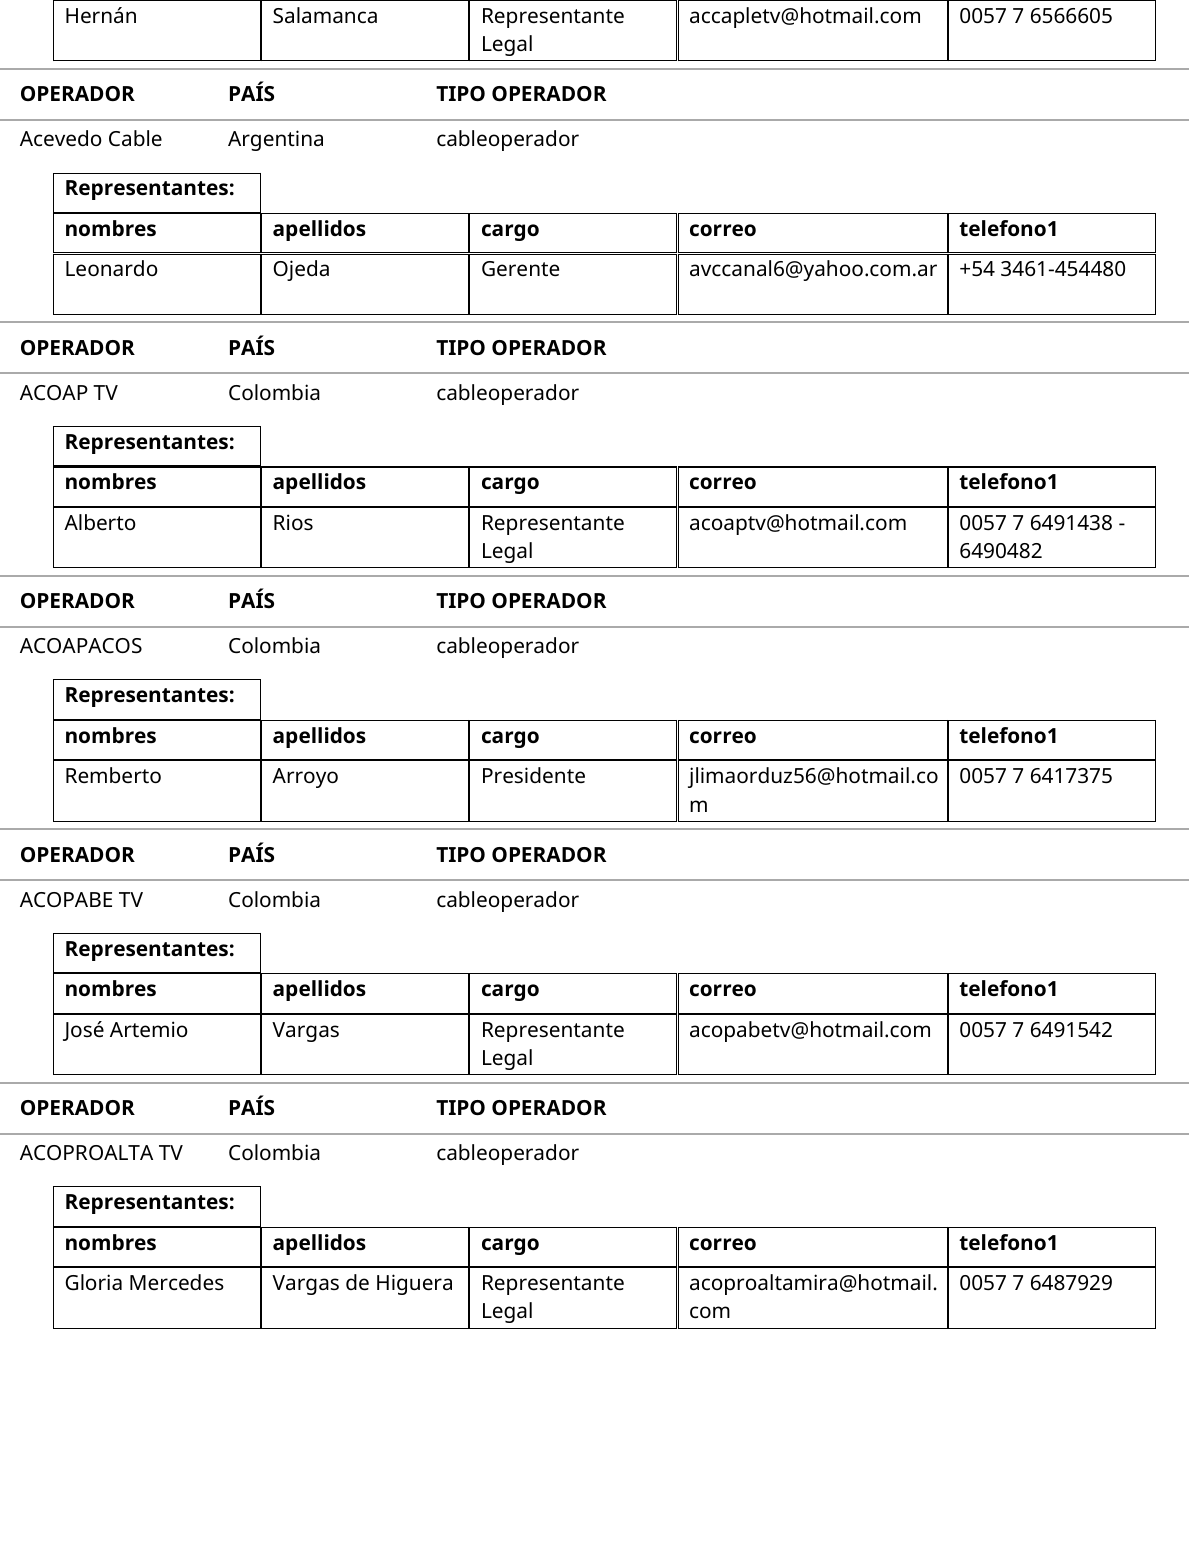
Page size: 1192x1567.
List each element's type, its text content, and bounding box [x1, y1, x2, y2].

table_cell [678, 1138, 948, 1179]
table_cell cargo [470, 974, 676, 1013]
table_cell [20, 973, 53, 1014]
table_cell [678, 885, 948, 925]
table_cell [0, 61, 19, 68]
table_cell TIPO OPERADOR [436, 1093, 644, 1133]
table_cell [644, 672, 677, 679]
table_cell [1156, 1138, 1191, 1179]
table_cell [436, 831, 469, 840]
table_cell [0, 831, 19, 840]
table_cell [469, 173, 644, 213]
table_cell nombres [54, 214, 260, 252]
table_cell [469, 165, 644, 172]
table_cell TIPO OPERADOR [436, 840, 644, 879]
table_cell [1156, 1179, 1191, 1186]
table_header Salamanca [262, 1, 468, 60]
table_cell [644, 1084, 677, 1093]
table_cell [0, 568, 19, 575]
table_cell [1156, 631, 1191, 672]
table_cell [228, 315, 261, 321]
table_cell [644, 831, 677, 840]
table_cell [1156, 324, 1191, 333]
table_cell [644, 840, 677, 879]
table_cell [469, 577, 644, 586]
table_cell [644, 333, 677, 372]
table_cell OPERADOR [20, 586, 228, 626]
table_cell [1156, 426, 1191, 466]
table_cell [644, 79, 677, 119]
table_cell acoproaltamira@hotmail.com [679, 1268, 947, 1328]
table_cell [644, 315, 677, 321]
table_cell [948, 79, 1156, 119]
table_cell [228, 324, 261, 333]
table_cell [261, 70, 436, 79]
table_cell cargo [470, 1228, 676, 1266]
table_cell [0, 426, 19, 466]
table_cell [1156, 568, 1191, 576]
table_cell apellidos [262, 214, 468, 252]
table_cell [948, 173, 1156, 213]
table_cell [436, 577, 469, 586]
table_cell [1156, 822, 1191, 829]
table_cell [1156, 760, 1191, 822]
table_cell apellidos [262, 1228, 468, 1266]
table_header 0057 7 6566605 [949, 1, 1155, 60]
table_cell [1156, 418, 1191, 426]
table_cell [678, 933, 948, 973]
table_cell Representantes: [54, 934, 260, 972]
table_cell [678, 378, 948, 418]
table_cell [0, 840, 19, 879]
table_cell [948, 315, 1156, 321]
table_cell [53, 324, 228, 333]
table_cell Colombia [228, 885, 436, 925]
table_cell OPERADOR [20, 79, 228, 119]
table_cell [1156, 61, 1191, 69]
table_cell [0, 1075, 19, 1082]
table_cell [53, 165, 228, 172]
table_cell [20, 418, 53, 426]
table_cell [20, 466, 53, 507]
table_cell [948, 831, 1156, 840]
table_cell [644, 324, 677, 333]
table_cell [948, 324, 1156, 333]
table_cell [678, 631, 948, 672]
table_header Hernán [54, 1, 260, 60]
table_cell PAÍS [228, 79, 436, 119]
table_cell PAÍS [228, 840, 436, 879]
table_cell [678, 1186, 948, 1227]
table_cell [20, 1186, 53, 1227]
table_cell [228, 1179, 261, 1186]
table_cell cableoperador [436, 885, 644, 925]
table_cell Vargas [262, 1015, 468, 1074]
table_cell [261, 61, 436, 68]
table_cell [469, 1186, 644, 1227]
table_cell [0, 586, 19, 626]
table_cell [261, 822, 436, 828]
table_cell [261, 933, 436, 973]
table_cell [20, 70, 53, 79]
table_cell [678, 324, 948, 333]
table_cell [53, 61, 228, 68]
table_cell [678, 1179, 948, 1186]
table_cell TIPO OPERADOR [436, 333, 644, 372]
table_cell [0, 1179, 19, 1186]
table_cell [0, 577, 19, 586]
table_cell [644, 70, 677, 79]
table_cell [436, 315, 469, 321]
table_cell [948, 577, 1156, 586]
table_cell Ojeda [262, 255, 468, 314]
table_cell [0, 885, 19, 925]
table_cell [1156, 79, 1191, 120]
table_cell [20, 1227, 53, 1267]
table_cell cableoperador [436, 378, 644, 418]
table_cell [228, 925, 261, 933]
table_cell [228, 822, 261, 828]
table_cell [228, 61, 261, 68]
table_cell [469, 1075, 644, 1082]
table_cell cargo [470, 214, 676, 252]
table_cell [644, 822, 677, 828]
table_cell [228, 418, 261, 426]
table_cell [644, 568, 677, 575]
table_cell [20, 1267, 53, 1329]
table_cell [53, 70, 228, 79]
table_cell [469, 679, 644, 720]
table_cell [436, 672, 469, 679]
table_cell [1156, 577, 1191, 586]
table_cell [20, 426, 53, 466]
table_cell ACOPROALTA TV [20, 1138, 228, 1179]
table_cell [436, 173, 469, 213]
table_cell [644, 1138, 677, 1179]
table_cell jlimaorduz56@hotmail.com [679, 761, 947, 821]
table_cell Representantes: [54, 427, 260, 465]
table_cell [678, 577, 948, 586]
table_cell [1156, 840, 1191, 880]
table_cell [261, 426, 436, 466]
table_cell [948, 426, 1156, 466]
table_cell [644, 426, 677, 466]
table_cell [0, 124, 19, 165]
table_cell [948, 124, 1156, 165]
table_cell [20, 933, 53, 973]
table_cell Representantes: [54, 174, 260, 212]
table_cell [261, 1084, 436, 1093]
table_cell [261, 831, 436, 840]
table_cell [469, 568, 644, 575]
table_cell [948, 1093, 1156, 1133]
table_cell [1156, 586, 1191, 627]
table_cell cargo [470, 721, 676, 759]
table_cell [1156, 315, 1191, 322]
table_cell correo [679, 468, 947, 506]
table_cell [20, 1075, 53, 1082]
table_cell Representante Legal [470, 1015, 676, 1074]
table_cell [678, 679, 948, 720]
table_cell [0, 1267, 19, 1329]
table_cell [436, 426, 469, 466]
table_header [0, 0, 19, 61]
table_cell [469, 324, 644, 333]
table_cell [678, 1075, 948, 1082]
table_cell [436, 568, 469, 575]
table_cell PAÍS [228, 1093, 436, 1133]
table_cell [948, 1179, 1156, 1186]
table_cell Argentina [228, 124, 436, 165]
table_cell Gerente [470, 255, 676, 314]
table_cell [1156, 1093, 1191, 1134]
table_cell [436, 1179, 469, 1186]
table_cell [948, 672, 1156, 679]
table_cell [20, 925, 53, 933]
table_cell [436, 822, 469, 828]
table_cell [20, 720, 53, 760]
table_cell [53, 1179, 228, 1186]
table_cell [0, 1093, 19, 1133]
table_cell [53, 672, 228, 679]
table_cell [469, 61, 644, 68]
table_cell [261, 1179, 436, 1186]
table_cell [261, 568, 436, 575]
table_cell Colombia [228, 378, 436, 418]
table_cell 0057 7 6487929 [949, 1268, 1155, 1328]
table_cell correo [679, 1228, 947, 1266]
table_cell [469, 925, 644, 933]
table_cell nombres [54, 468, 260, 506]
table_cell [261, 925, 436, 933]
table_cell [261, 418, 436, 426]
table_cell [0, 1186, 19, 1227]
table_cell [436, 61, 469, 68]
table_cell [20, 173, 53, 213]
table_cell [436, 933, 469, 973]
table_cell [20, 213, 53, 253]
table_cell [0, 1014, 19, 1075]
table_cell [20, 315, 53, 321]
table_cell acoaptv@hotmail.com [679, 508, 947, 567]
table_cell Representante Legal [470, 1268, 676, 1328]
table_cell [678, 822, 948, 828]
table_cell Acevedo Cable [20, 124, 228, 165]
table_cell [644, 418, 677, 426]
table_cell Remberto [54, 761, 260, 821]
table_cell [644, 1075, 677, 1082]
table_cell [678, 173, 948, 213]
table_cell [20, 577, 53, 586]
table_cell [0, 324, 19, 333]
table_cell TIPO OPERADOR [436, 79, 644, 119]
table_cell [436, 70, 469, 79]
table_cell [228, 70, 261, 79]
table_cell [0, 973, 19, 1014]
table_cell [20, 254, 53, 315]
table_cell [644, 885, 677, 925]
table_header [20, 0, 53, 61]
table_cell [948, 840, 1156, 879]
table_cell [1156, 173, 1191, 213]
table_cell cableoperador [436, 124, 644, 165]
table_cell [0, 466, 19, 507]
table_cell telefono1 [949, 721, 1155, 759]
table_cell [20, 61, 53, 68]
table_cell [948, 333, 1156, 372]
table_cell [678, 925, 948, 933]
table_cell [261, 672, 436, 679]
table_cell [228, 672, 261, 679]
table_cell [0, 1138, 19, 1179]
table_cell [0, 213, 19, 253]
table_cell [644, 679, 677, 720]
table_cell [261, 173, 436, 213]
table_cell [1156, 933, 1191, 973]
table_cell OPERADOR [20, 333, 228, 372]
table_cell cableoperador [436, 1138, 644, 1179]
table_cell [53, 822, 228, 828]
table_cell [0, 70, 19, 79]
table_cell telefono1 [949, 468, 1155, 506]
table_cell ACOPABE TV [20, 885, 228, 925]
table_cell [1156, 1014, 1191, 1075]
table_cell [0, 79, 19, 119]
table_cell telefono1 [949, 214, 1155, 252]
table_cell [948, 822, 1156, 828]
table_cell correo [679, 721, 947, 759]
table_cell [678, 70, 948, 79]
table_cell [948, 418, 1156, 426]
table_cell [0, 507, 19, 568]
table_cell nombres [54, 1228, 260, 1266]
table_cell [0, 1227, 19, 1267]
table_cell [678, 315, 948, 321]
table_cell [678, 79, 948, 119]
table_cell [1156, 1075, 1191, 1083]
table_cell [261, 324, 436, 333]
table_cell avccanal6@yahoo.com.ar [679, 255, 947, 314]
table_cell [678, 1093, 948, 1133]
table_cell [948, 1075, 1156, 1082]
table_cell correo [679, 974, 947, 1013]
table_cell [53, 568, 228, 575]
table_cell [20, 1084, 53, 1093]
table_cell TIPO OPERADOR [436, 586, 644, 626]
table_cell telefono1 [949, 1228, 1155, 1266]
table_cell [469, 70, 644, 79]
table_cell [261, 315, 436, 321]
table_cell [20, 679, 53, 720]
table_cell [644, 577, 677, 586]
table_cell [0, 720, 19, 760]
table_cell [53, 577, 228, 586]
table_cell [1156, 70, 1191, 79]
table_cell [678, 840, 948, 879]
table_cell Representante Legal [470, 508, 676, 567]
table_cell [644, 1093, 677, 1133]
table_cell [1156, 507, 1191, 568]
table_cell [436, 1186, 469, 1227]
table_cell [0, 378, 19, 418]
table_cell [0, 760, 19, 822]
table_cell [1156, 254, 1191, 315]
table_cell [948, 378, 1156, 418]
table_cell [261, 1075, 436, 1082]
table_cell ACOAPACOS [20, 631, 228, 672]
table_cell PAÍS [228, 333, 436, 372]
table_cell [948, 70, 1156, 79]
table_cell [469, 1084, 644, 1093]
table_cell [261, 1186, 436, 1227]
table_cell [1156, 213, 1191, 253]
table_cell [228, 577, 261, 586]
table_cell [20, 324, 53, 333]
table_cell [948, 933, 1156, 973]
table_cell [469, 418, 644, 426]
table_cell [948, 631, 1156, 672]
table_cell [678, 1084, 948, 1093]
table_header Representante Legal [470, 1, 676, 60]
table_cell Colombia [228, 631, 436, 672]
table_cell [644, 378, 677, 418]
table_cell [1156, 378, 1191, 418]
table_cell [20, 568, 53, 575]
table_cell [678, 586, 948, 626]
table_cell [0, 672, 19, 679]
table_cell [436, 418, 469, 426]
table_cell [53, 831, 228, 840]
table_cell [228, 568, 261, 575]
table_cell [948, 1186, 1156, 1227]
table_header accapletv@hotmail.com [679, 1, 947, 60]
table_cell PAÍS [228, 586, 436, 626]
table_cell [644, 925, 677, 933]
table_cell [678, 165, 948, 172]
table_cell [948, 61, 1156, 68]
table_cell Colombia [228, 1138, 436, 1179]
table_cell telefono1 [949, 974, 1155, 1013]
table_cell [0, 315, 19, 321]
table_cell [678, 124, 948, 165]
table_cell [436, 679, 469, 720]
table_cell [228, 831, 261, 840]
table_cell [644, 631, 677, 672]
table_cell Presidente [470, 761, 676, 821]
table_cell [53, 925, 228, 933]
table_cell [436, 1084, 469, 1093]
table_header [1156, 0, 1191, 61]
table_cell nombres [54, 721, 260, 759]
table_cell [1156, 1186, 1191, 1227]
table_cell [0, 1084, 19, 1093]
table_cell [948, 586, 1156, 626]
table_cell [469, 315, 644, 321]
table_cell [0, 333, 19, 372]
table_cell OPERADOR [20, 840, 228, 879]
table_cell [0, 822, 19, 828]
table_cell Gloria Mercedes [54, 1268, 260, 1328]
table_cell [469, 933, 644, 973]
table_cell [469, 822, 644, 828]
table_cell [436, 324, 469, 333]
table_cell [228, 1084, 261, 1093]
table_cell [0, 925, 19, 933]
table_cell Representantes: [54, 1187, 260, 1226]
table_cell [469, 672, 644, 679]
table_cell [0, 165, 19, 172]
table_cell [644, 586, 677, 626]
table_cell cableoperador [436, 631, 644, 672]
table_cell [1156, 1267, 1191, 1329]
table_cell [1156, 925, 1191, 933]
table_cell [1156, 466, 1191, 507]
table_cell [1156, 124, 1191, 165]
table_cell [644, 165, 677, 172]
table_cell [261, 679, 436, 720]
table_cell +54 3461-454480 [949, 255, 1155, 314]
table_cell [20, 507, 53, 568]
table_cell [53, 1075, 228, 1082]
table_cell [228, 1075, 261, 1082]
table_cell acopabetv@hotmail.com [679, 1015, 947, 1074]
table_cell ACOAP TV [20, 378, 228, 418]
table_cell [20, 822, 53, 828]
table_cell OPERADOR [20, 1093, 228, 1133]
table_cell [228, 165, 261, 172]
table_cell [948, 1084, 1156, 1093]
table_cell [678, 418, 948, 426]
table_cell [20, 760, 53, 822]
table_cell [53, 315, 228, 321]
table_cell Vargas de Higuera [262, 1268, 468, 1328]
table_cell [948, 925, 1156, 933]
table_cell apellidos [262, 721, 468, 759]
table_cell [469, 426, 644, 466]
table_cell correo [679, 214, 947, 252]
table_cell [261, 577, 436, 586]
table_cell [469, 831, 644, 840]
table_cell [20, 1179, 53, 1186]
table_cell Alberto [54, 508, 260, 567]
table_cell Arroyo [262, 761, 468, 821]
table_cell [948, 885, 1156, 925]
table_cell [644, 61, 677, 68]
table_cell [261, 165, 436, 172]
table_cell [53, 418, 228, 426]
table_cell Representantes: [54, 680, 260, 719]
table_cell [678, 61, 948, 68]
table_cell [1156, 720, 1191, 760]
table_cell 0057 7 6491438 - 6490482 [949, 508, 1155, 567]
table_cell [436, 1075, 469, 1082]
table_cell [1156, 973, 1191, 1014]
table_cell [1156, 679, 1191, 720]
table_cell [678, 831, 948, 840]
table_cell cargo [470, 468, 676, 506]
table_cell [644, 933, 677, 973]
table_cell [20, 165, 53, 172]
table_cell [0, 173, 19, 213]
table_cell Leonardo [54, 255, 260, 314]
table_cell [0, 933, 19, 973]
table_cell [678, 333, 948, 372]
table_cell [678, 426, 948, 466]
table_cell [0, 254, 19, 315]
table_cell Rios [262, 508, 468, 567]
table_cell apellidos [262, 468, 468, 506]
table_cell [469, 1179, 644, 1186]
table_cell [20, 831, 53, 840]
table_cell [1156, 885, 1191, 925]
table_cell [1156, 672, 1191, 679]
table_cell [1156, 1227, 1191, 1267]
table_cell [948, 679, 1156, 720]
table_cell [1156, 333, 1191, 373]
table_cell [0, 679, 19, 720]
table_cell [678, 568, 948, 575]
table_cell [948, 568, 1156, 575]
table_cell [948, 1138, 1156, 1179]
table_cell 0057 7 6491542 [949, 1015, 1155, 1074]
table_cell [0, 418, 19, 426]
table_cell [0, 631, 19, 672]
table_cell [436, 925, 469, 933]
table_cell 0057 7 6417375 [949, 761, 1155, 821]
table_cell [644, 173, 677, 213]
table_cell [678, 672, 948, 679]
table_cell [644, 1186, 677, 1227]
table_cell [1156, 165, 1191, 172]
table_cell [948, 165, 1156, 172]
table_cell [53, 1084, 228, 1093]
table_cell [20, 1014, 53, 1075]
table_cell [1156, 831, 1191, 840]
table_cell [436, 165, 469, 172]
table_cell [644, 124, 677, 165]
table_cell [1156, 1084, 1191, 1093]
table_cell [644, 1179, 677, 1186]
table_cell nombres [54, 974, 260, 1013]
table_cell apellidos [262, 974, 468, 1013]
table_cell José Artemio [54, 1015, 260, 1074]
table_cell [20, 672, 53, 679]
